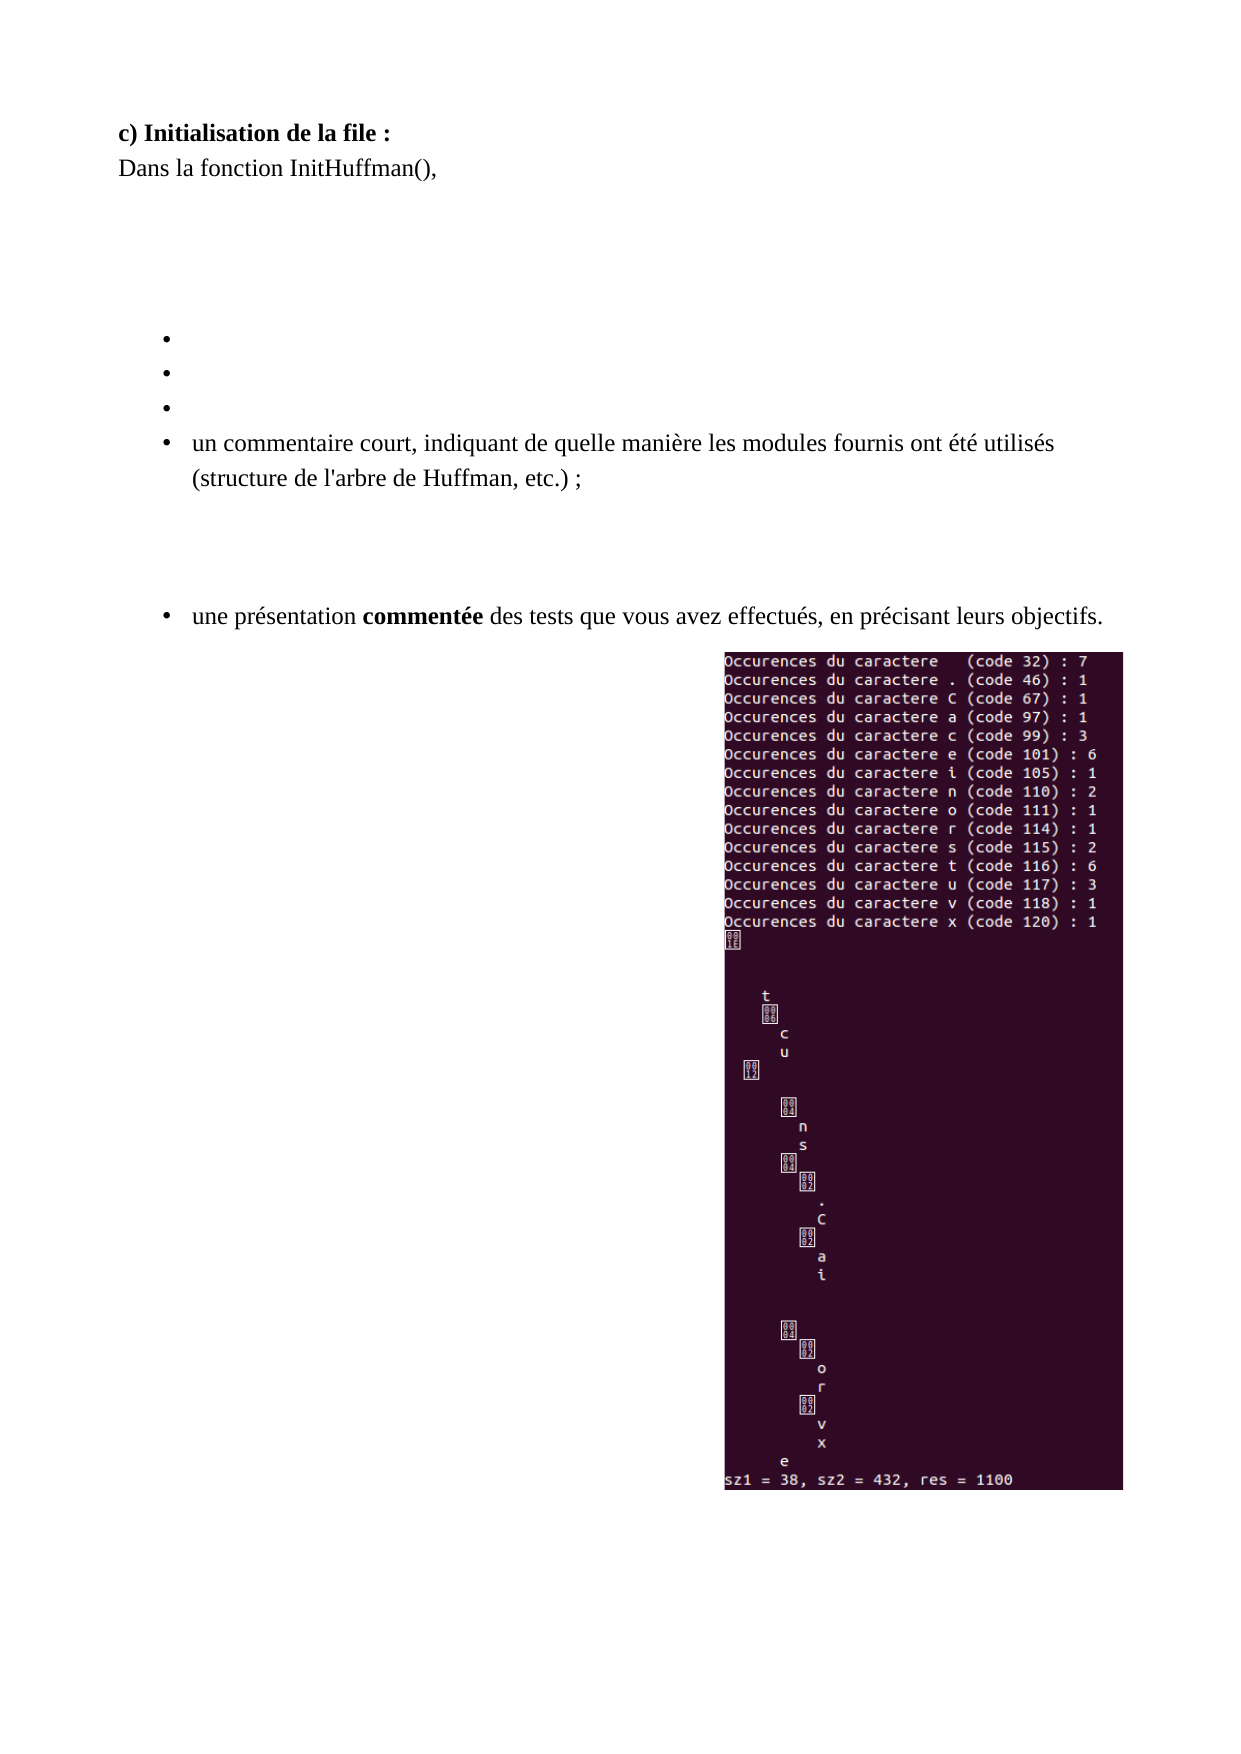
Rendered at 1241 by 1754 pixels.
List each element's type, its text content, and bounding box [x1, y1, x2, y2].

text Dans la fonction InitHuffman(), [118, 153, 1122, 181]
list un commentaire court, indiquant de quelle manière les modules fournis ont été utilisés (structure de l'arbre de Huffman, etc.) ; [162, 428, 1122, 492]
list une présentation commentée des tests que vous avez effectués, en précisant leurs objectifs. [162, 601, 1122, 629]
text c) Initialisation de la file : [118, 118, 1122, 147]
picture [724, 652, 1124, 1490]
